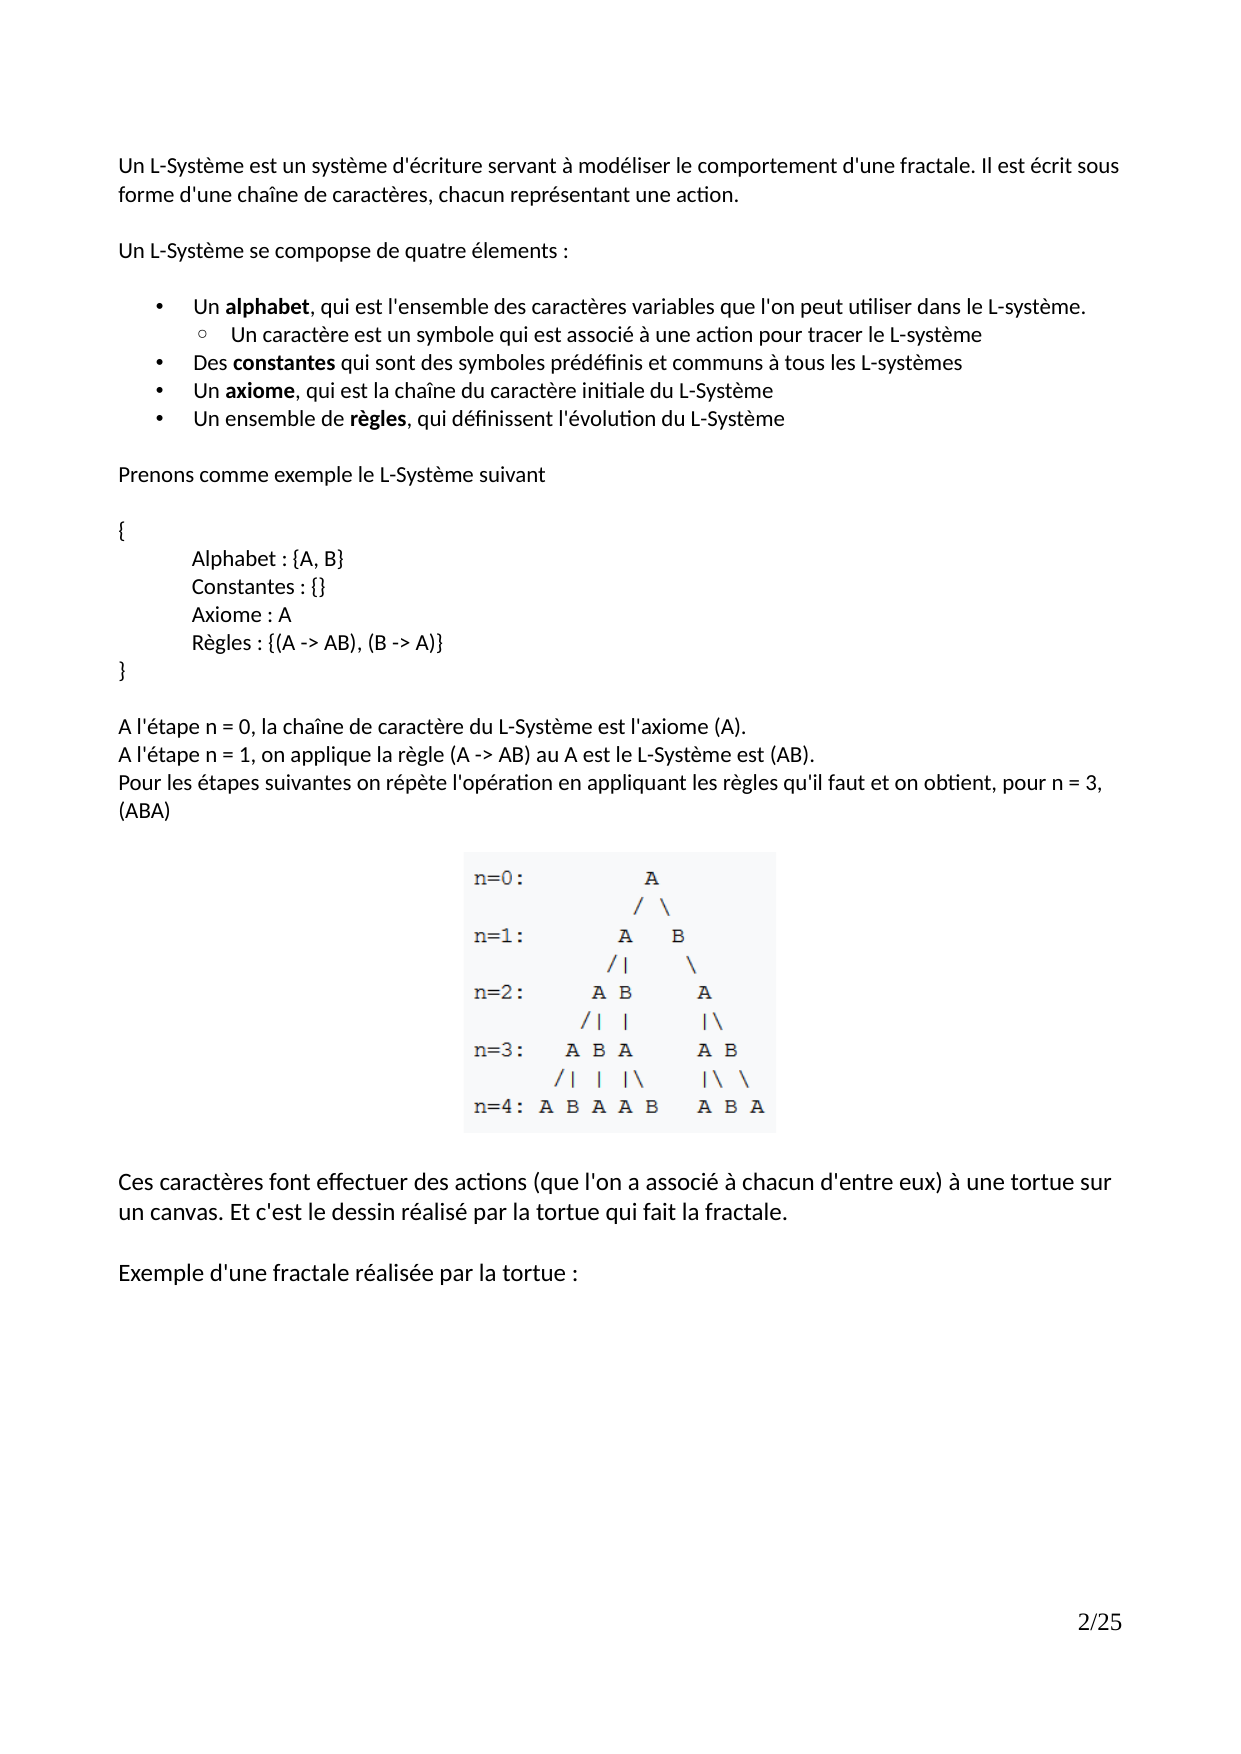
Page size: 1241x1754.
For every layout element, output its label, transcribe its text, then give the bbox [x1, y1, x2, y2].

text Un L-Système est un système d'écriture servant à modéliser le comportement d'une fractale. Il est écrit sous forme d'une chaîne de caractères, chacun représentant une action. [118, 152, 1122, 208]
text Règles : {(A -> AB), (B -> A)} [118, 628, 1122, 656]
text Exemple d'une fractale réalisée par la tortue : [118, 1257, 1122, 1288]
text } [118, 656, 1122, 684]
list Un axiome, qui est la chaîne du caractère initiale du L-Système [156, 376, 1122, 404]
list Un alphabet, qui est l'ensemble des caractères variables que l'on peut utiliser dans le L-système. [156, 292, 1122, 320]
list Un caractère est un symbole qui est associé à une action pour tracer le L-système [193, 320, 1122, 348]
list Un ensemble de règles, qui définissent l'évolution du L-Système [156, 404, 1122, 432]
text Alphabet : {A, B} [118, 544, 1122, 572]
text Ces caractères font effectuer des actions (que l'on a associé à chacun d'entre eux) à une tortue sur un canvas. Et c'est le dessin réalisé par la tortue qui fait la fractale. [118, 1166, 1122, 1227]
text Un L-Système se compopse de quatre élements : [118, 236, 1122, 264]
text Prenons comme exemple le L-Système suivant [118, 460, 1122, 488]
text A l'étape n = 0, la chaîne de caractère du L-Système est l'axiome (A). [118, 712, 1122, 740]
text Axiome : A [118, 600, 1122, 628]
list Des constantes qui sont des symboles prédéfinis et communs à tous les L-systèmes [156, 348, 1122, 376]
picture [463, 852, 777, 1133]
text Pour les étapes suivantes on répète l'opération en appliquant les règles qu'il faut et on obtient, pour n = 3, (ABA) [118, 768, 1122, 824]
text Constantes : {} [118, 572, 1122, 600]
text A l'étape n = 1, on applique la règle (A -> AB) au A est le L-Système est (AB). [118, 740, 1122, 768]
text { [118, 516, 1122, 544]
